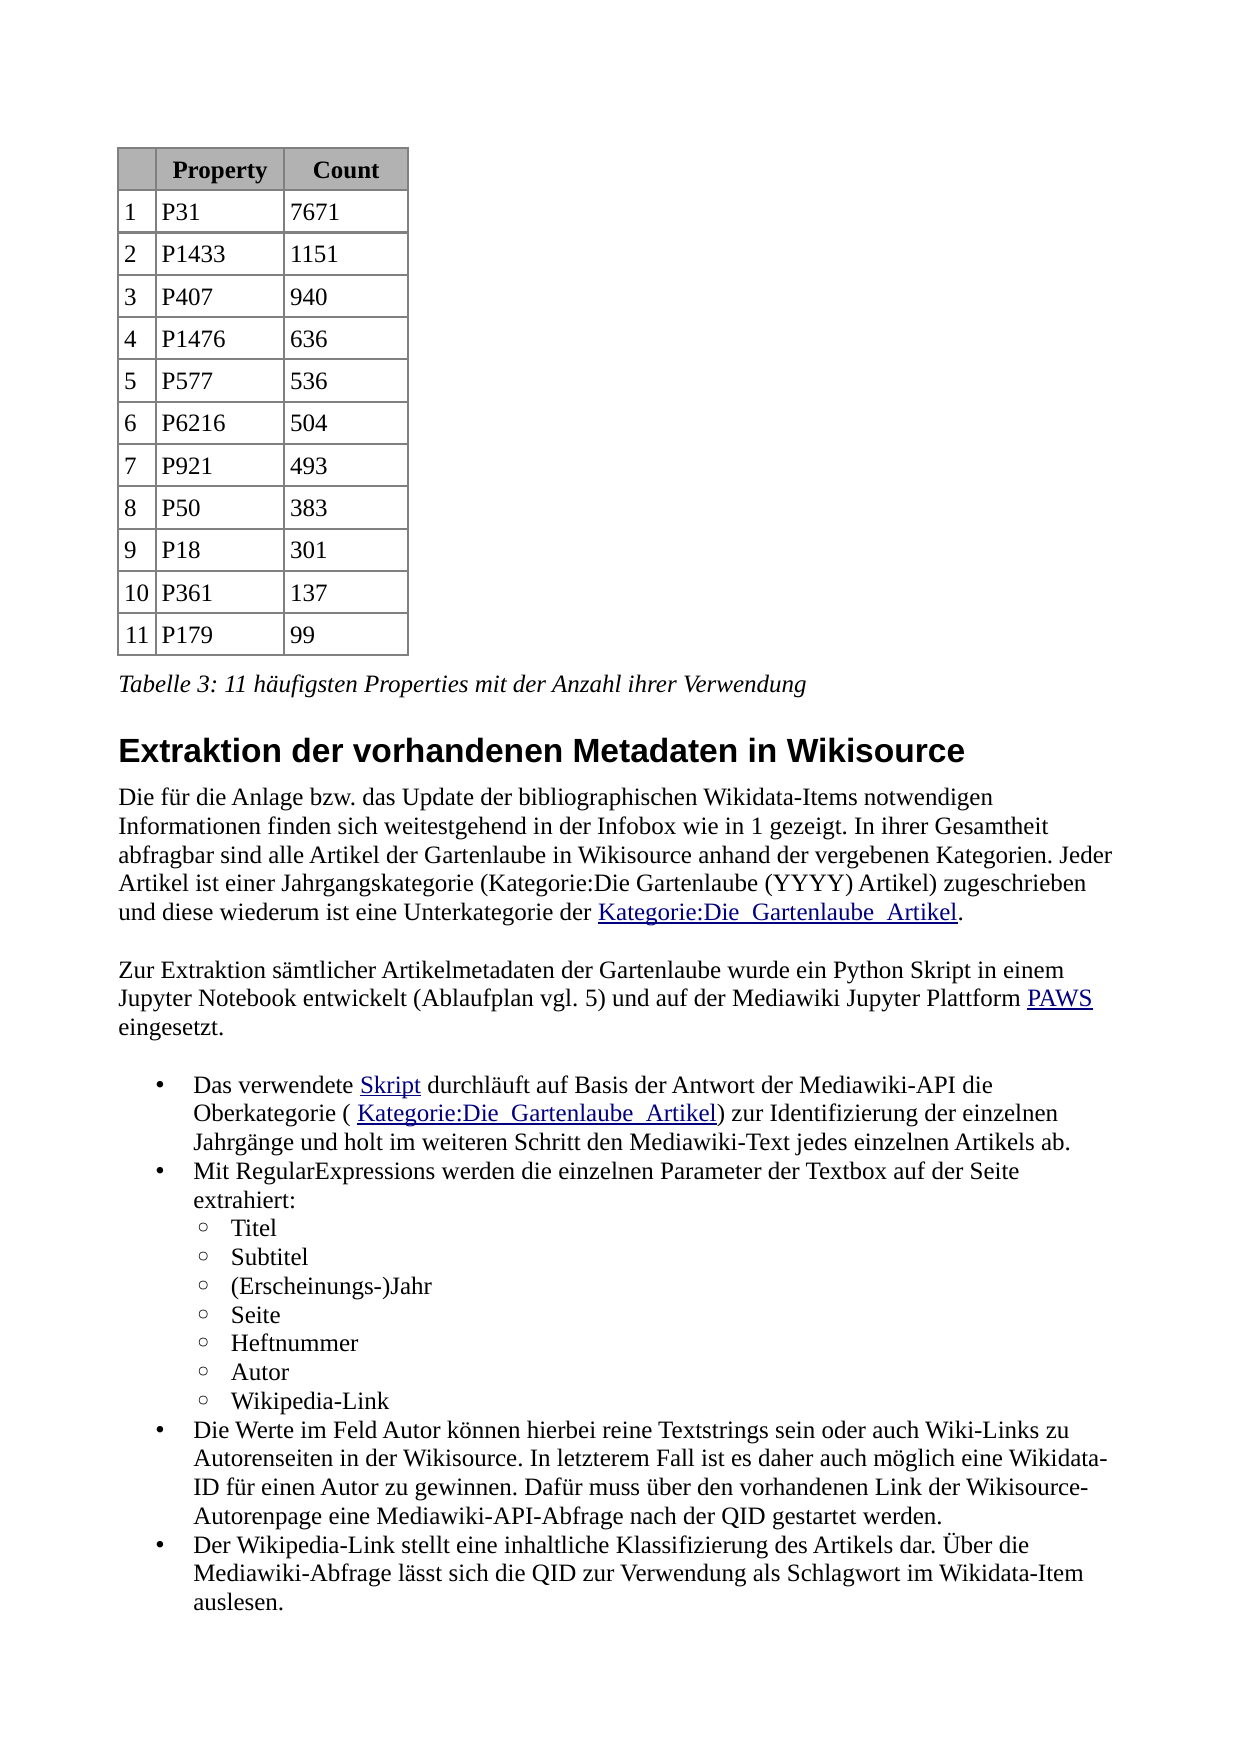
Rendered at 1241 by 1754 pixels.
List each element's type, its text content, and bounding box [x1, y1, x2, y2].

list Titel [193, 1213, 1122, 1242]
table_cell 10 [119, 572, 155, 612]
list Die Werte im Feld Autor können hierbei reine Textstrings sein oder auch Wiki-Links zu Autorenseiten in der Wikisource. In letzterem Fall ist es daher auch möglich eine Wikidata-ID für einen Autor zu gewinnen. Dafür muss über den vorhandenen Link der Wikisource-Autorenpage eine Mediawiki-API-Abfrage nach der QID gestartet werden. [156, 1415, 1122, 1530]
table_cell 8 [119, 487, 155, 527]
list Der Wikipedia-Link stellt eine inhaltliche Klassifizierung des Artikels dar. Über die Mediawiki-Abfrage lässt sich die QID zur Verwendung als Schlagwort im Wikidata-Item auslesen. [156, 1530, 1122, 1616]
table_cell 301 [285, 530, 407, 570]
table_cell 137 [285, 572, 407, 612]
table_cell P6216 [157, 403, 283, 443]
table_cell 940 [285, 276, 407, 316]
table_cell 11 [119, 614, 155, 654]
text Die für die Anlage bzw. das Update der bibliographischen Wikidata-Items notwendigen Informationen finden sich weitestgehend in der Infobox wie in Abbildung 1 gezeigt. In ihrer Gesamtheit abfragbar sind alle Artikel der Gartenlaube in Wikisource anhand der vergebenen Kategorien. Jeder Artikel ist einer Jahrgangskategorie (Kategorie:Die Gartenlaube (YYYY) Artikel) zugeschrieben und diese wiederum ist eine Unterkategorie der Kategorie:Die_Gartenlaube_Artikel. [118, 782, 1122, 926]
table_cell 7671 [285, 191, 407, 231]
list Wikipedia-Link [193, 1386, 1122, 1415]
list Mit RegularExpressions werden die einzelnen Parameter der Textbox auf der Seite extrahiert: [156, 1156, 1122, 1213]
table_cell 504 [285, 403, 407, 443]
text Tabelle 3: 11 häufigsten Properties mit der Anzahl ihrer Verwendung [118, 669, 1122, 698]
subtitle Extraktion der vorhandenen Metadaten in Wikisource [118, 731, 1122, 770]
table_cell 636 [285, 318, 407, 358]
table_cell 383 [285, 487, 407, 527]
table_cell 2 [119, 234, 155, 274]
list Subtitel [193, 1242, 1122, 1271]
table_cell P921 [157, 445, 283, 485]
table_cell 1 [119, 191, 155, 231]
table_cell 6 [119, 403, 155, 443]
table_cell P1433 [157, 234, 283, 274]
list Heftnummer [193, 1328, 1122, 1357]
table_cell P1476 [157, 318, 283, 358]
table_cell 99 [285, 614, 407, 654]
table_cell P50 [157, 487, 283, 527]
table_cell P577 [157, 360, 283, 401]
table_cell 9 [119, 530, 155, 570]
table_cell 493 [285, 445, 407, 485]
table_cell 1151 [285, 234, 407, 274]
table_cell P361 [157, 572, 283, 612]
table_cell 4 [119, 318, 155, 358]
list Das verwendete Skript durchläuft auf Basis der Antwort der Mediawiki-API die Oberkategorie ( Kategorie:Die_Gartenlaube_Artikel) zur Identifizierung der einzelnen Jahrgänge und holt im weiteren Schritt den Mediawiki-Text jedes einzelnen Artikels ab. [156, 1070, 1122, 1156]
text Zur Extraktion sämtlicher Artikelmetadaten der Gartenlaube wurde ein Python Skript in einem Jupyter Notebook entwickelt (Ablaufplan vgl. Abbildung 5) und auf der Mediawiki Jupyter Plattform PAWS eingesetzt. [118, 955, 1122, 1041]
table_cell 536 [285, 360, 407, 401]
table_header Count [285, 149, 407, 189]
table_cell 5 [119, 360, 155, 401]
table_cell P18 [157, 530, 283, 570]
table_cell 3 [119, 276, 155, 316]
table_cell P407 [157, 276, 283, 316]
list Autor [193, 1357, 1122, 1386]
table_header Property [157, 149, 283, 189]
list Seite [193, 1300, 1122, 1328]
table_cell 7 [119, 445, 155, 485]
table_cell P179 [157, 614, 283, 654]
table_header [119, 149, 155, 189]
list (Erscheinungs-)Jahr [193, 1271, 1122, 1300]
table_cell P31 [157, 191, 283, 231]
